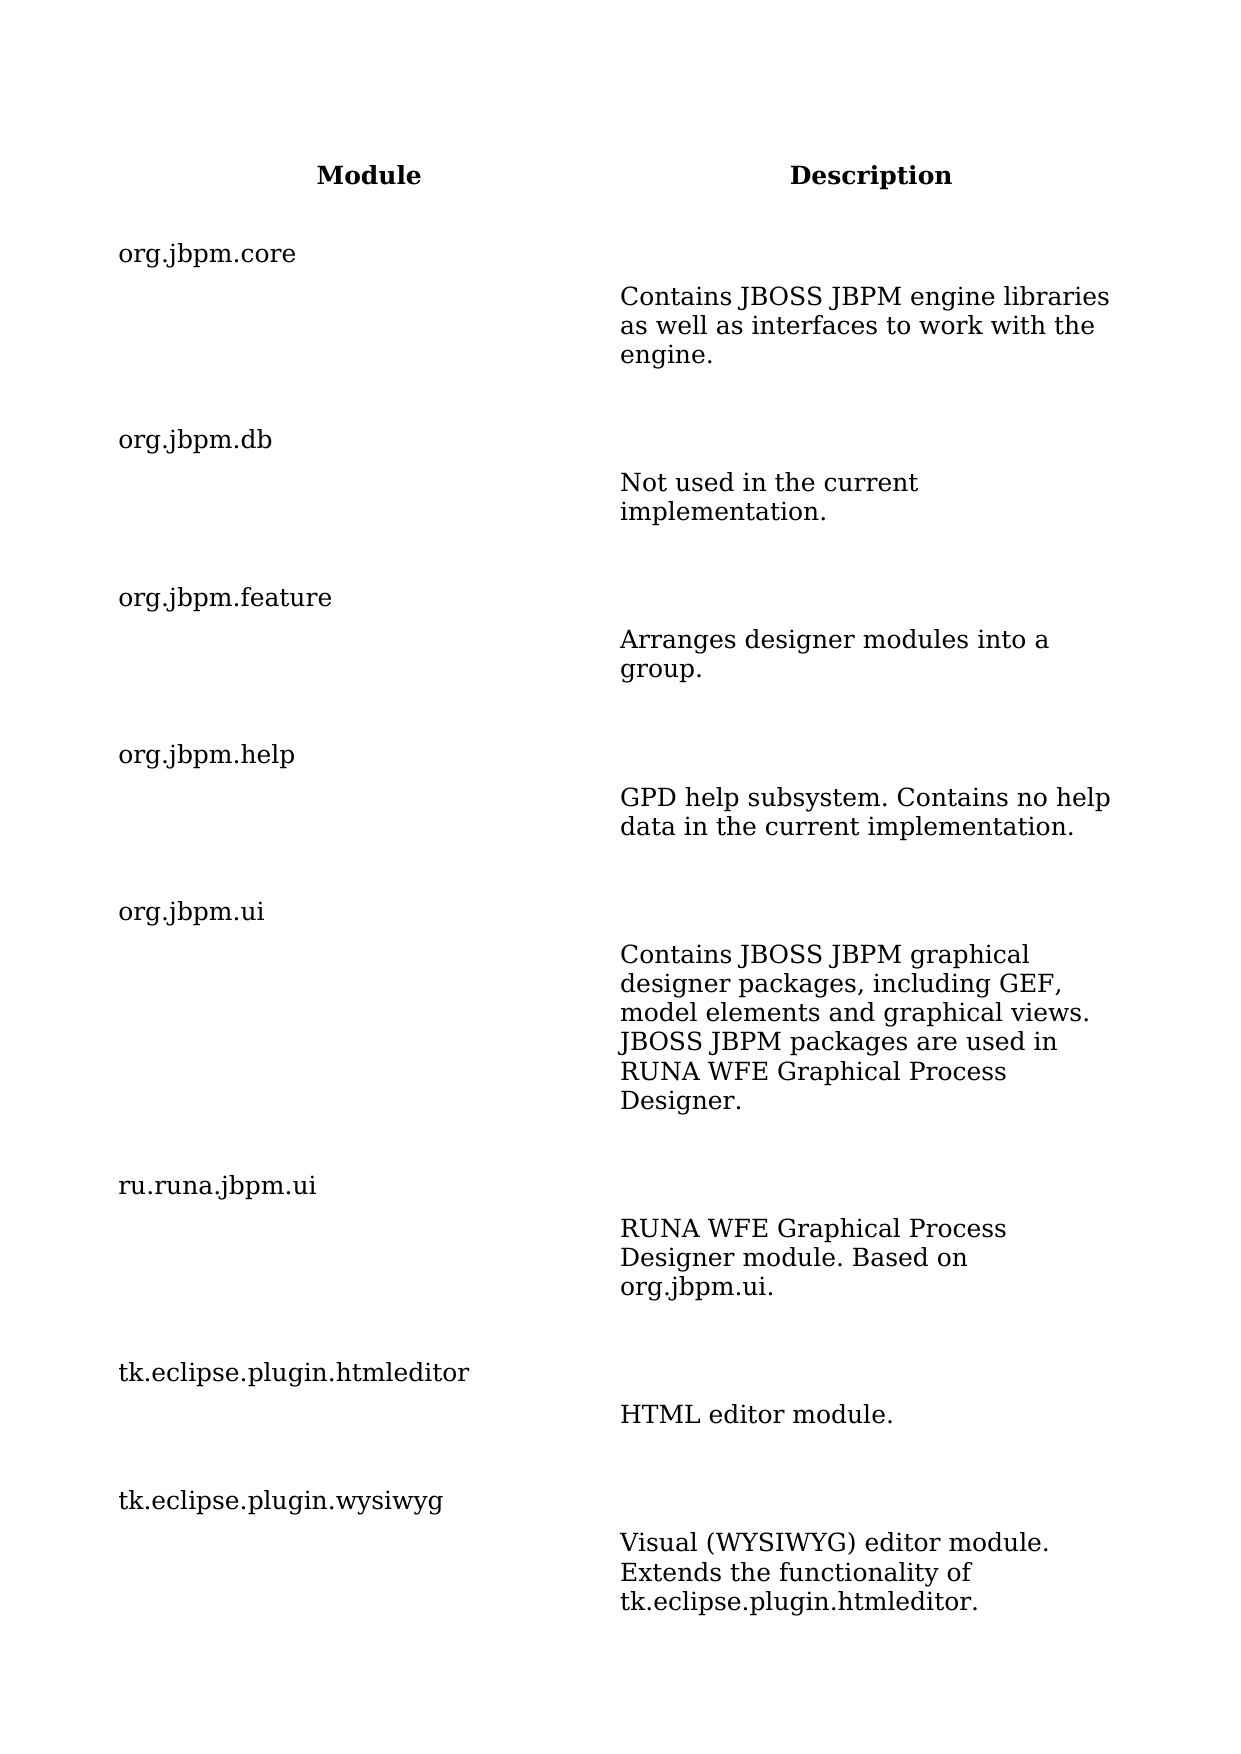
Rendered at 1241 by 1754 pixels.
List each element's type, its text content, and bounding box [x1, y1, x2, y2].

table_cell GPD help subsystem. Contains no help data in the current implementation. [620, 734, 1122, 891]
table_cell tk.eclipse.plugin.wysiwyg [118, 1480, 620, 1623]
table_cell org.jbpm.core [118, 233, 620, 419]
table_cell Contains JBOSS JBPM graphical designer packages, including GEF, model elements and graphical views. JBOSS JBPM packages are used in RUNA WFE Graphical Process Designer. [620, 891, 1122, 1165]
table_header Description [620, 118, 1122, 233]
table_cell HTML editor module. [620, 1352, 1122, 1480]
table_cell Contains JBOSS JBPM engine libraries as well as interfaces to work with the engine. [620, 233, 1122, 419]
table_cell org.jbpm.db [118, 419, 620, 577]
table_cell Not used in the current implementation. [620, 419, 1122, 577]
table_cell org.jbpm.ui [118, 891, 620, 1165]
table_cell Arranges designer modules into a group. [620, 577, 1122, 734]
table_cell org.jbpm.feature [118, 577, 620, 734]
table_cell ru.runa.jbpm.ui [118, 1165, 620, 1352]
table_cell Visual (WYSIWYG) editor module. Extends the functionality of tk.eclipse.plugin.htmleditor. [620, 1480, 1122, 1623]
table_cell RUNA WFE Graphical Process Designer module. Based on org.jbpm.ui. [620, 1165, 1122, 1352]
table_cell tk.eclipse.plugin.htmleditor [118, 1352, 620, 1480]
table_header Module [118, 118, 620, 233]
table_cell org.jbpm.help [118, 734, 620, 891]
